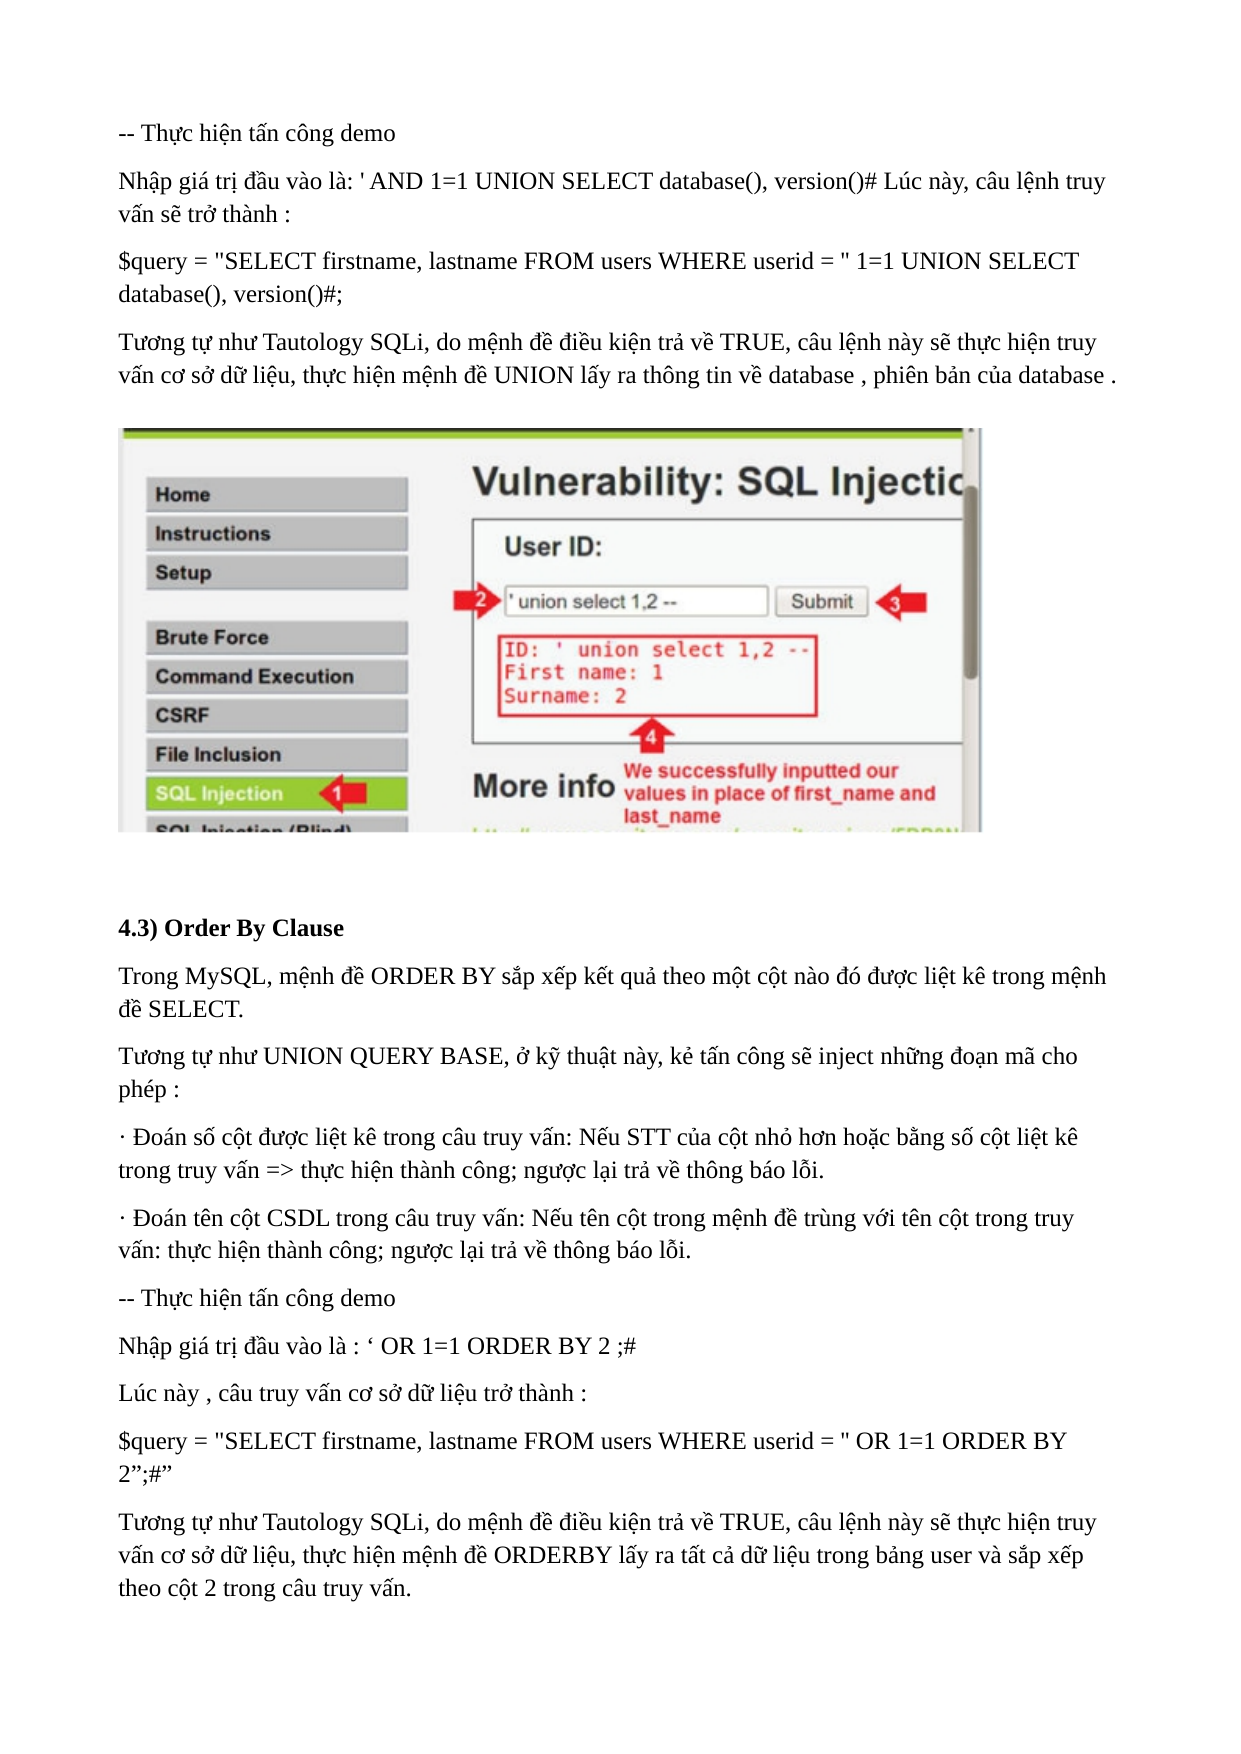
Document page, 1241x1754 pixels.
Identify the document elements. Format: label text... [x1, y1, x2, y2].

text 4.3) Order By Clause [118, 913, 1122, 942]
text $query = "SELECT firstname, lastname FROM users WHERE userid = '' OR 1=1 ORDER BY 2”;#” [118, 1426, 1122, 1488]
text $query = "SELECT firstname, lastname FROM users WHERE userid = '' 1=1 UNION SELECT database(), version()#; [118, 246, 1122, 308]
text Tương tự như Tautology SQLi, do mệnh đề điều kiện trả về TRUE, câu lệnh này sẽ thực hiện truy vấn cơ sở dữ liệu, thực hiện mệnh đề UNION lấy ra thông tin về database , phiên bản của database . [118, 327, 1122, 389]
text -- Thực hiện tấn công demo [118, 1283, 1122, 1312]
text Nhập giá trị đầu vào là : ‘ OR 1=1 ORDER BY 2 ;# [118, 1331, 1122, 1359]
text Nhập giá trị đầu vào là: ' AND 1=1 UNION SELECT database(), version()# Lúc này, câu lệnh truy vấn sẽ trở thành : [118, 166, 1122, 227]
text Tương tự như Tautology SQLi, do mệnh đề điều kiện trả về TRUE, câu lệnh này sẽ thực hiện truy vấn cơ sở dữ liệu, thực hiện mệnh đề ORDERBY lấy ra tất cả dữ liệu trong bảng user và sắp xếp theo cột 2 trong câu truy vấn. [118, 1507, 1122, 1601]
text · Đoán tên cột CSDL trong câu truy vấn: Nếu tên cột trong mệnh đề trùng với tên cột trong truy vấn: thực hiện thành công; ngược lại trả về thông báo lỗi. [118, 1203, 1122, 1264]
text -- Thực hiện tấn công demo [118, 118, 1122, 147]
text Tương tự như UNION QUERY BASE, ở kỹ thuật này, kẻ tấn công sẽ inject những đoạn mã cho phép : [118, 1041, 1122, 1103]
picture [118, 428, 984, 834]
text · Đoán số cột được liệt kê trong câu truy vấn: Nếu STT của cột nhỏ hơn hoặc bằng số cột liệt kê trong truy vấn => thực hiện thành công; ngược lại trả về thông báo lỗi. [118, 1122, 1122, 1184]
text Trong MySQL, mệnh đề ORDER BY sắp xếp kết quả theo một cột nào đó được liệt kê trong mệnh đề SELECT. [118, 961, 1122, 1022]
text Lúc này , câu truy vấn cơ sở dữ liệu trở thành : [118, 1378, 1122, 1407]
